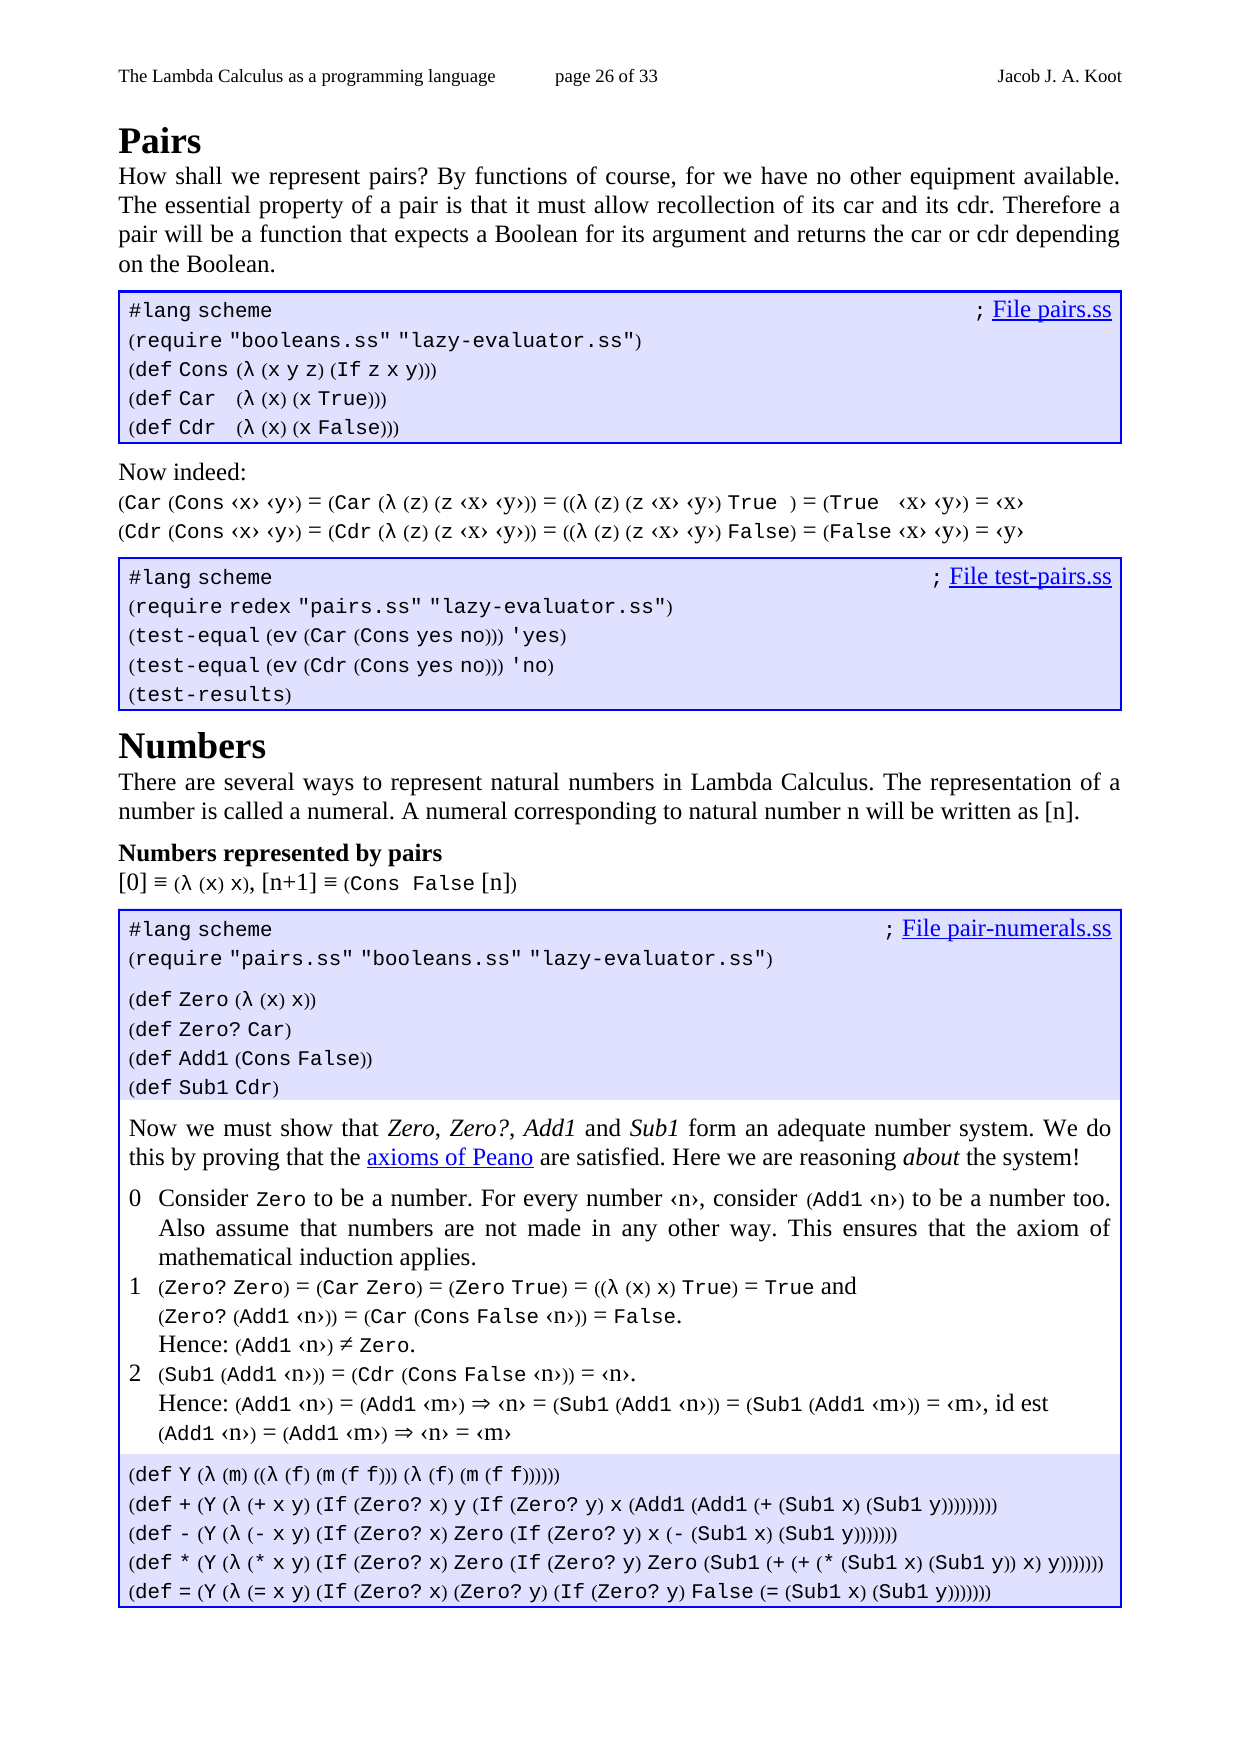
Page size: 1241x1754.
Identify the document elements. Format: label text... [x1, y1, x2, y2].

text (def - (Y (λ (- x y) (If (Zero? x) Zero (If (Zero? y) x (- (Sub1 x) (Sub1 y))))))) [120, 1513, 1120, 1542]
text [0] ≡ (λ (x) x), [n+1] ≡ (Cons False [n]) [118, 867, 1122, 896]
text (test-equal (ev (Cdr (Cons yes no))) 'no) [120, 644, 1120, 674]
text (def Y (λ (m) ((λ (f) (m (f f))) (λ (f) (m (f f)))))) [120, 1454, 1120, 1483]
text (test-equal (ev (Car (Cons yes no))) 'yes) [120, 615, 1120, 644]
text There are several ways to represent natural numbers in Lambda Calculus. The representation of a number is called a numeral. A numeral corresponding to natural number n will be written as [n]. [118, 767, 1122, 825]
text (def + (Y (λ (+ x y) (If (Zero? x) y (If (Zero? y) x (Add1 (Add1 (+ (Sub1 x) (Sub1 y))))))))) [120, 1483, 1120, 1513]
subtitle Numbers [118, 724, 1122, 767]
text (require "booleans.ss" "lazy-evaluator.ss") [120, 319, 1120, 349]
text (require "pairs.ss" "booleans.ss" "lazy-evaluator.ss") [120, 938, 1120, 971]
text #lang scheme ; File pairs.ss [120, 293, 1120, 319]
text #lang scheme ; File test-pairs.ss [120, 559, 1120, 586]
text (def Car (λ (x) (x True))) [120, 378, 1120, 407]
text (def * (Y (λ (* x y) (If (Zero? x) Zero (If (Zero? y) Zero (Sub1 (+ (+ (* (Sub1 x) (Sub1 y)) x) y))))))) [120, 1542, 1120, 1571]
text (def Cons (λ (x y z) (If z x y))) [120, 349, 1120, 378]
text (Cdr (Cons ‹x› ‹y›) = (Cdr (λ (z) (z ‹x› ‹y›)) = ((λ (z) (z ‹x› ‹y›) False) = (False ‹x› ‹y›) = ‹y› [118, 515, 1122, 544]
text 0 Consider Zero to be a number. For every number ‹n›, consider (Add1 ‹n›) to be a number too. Also assume that numbers are not made in any other way. This ensures that the axiom of mathematical induction applies. [120, 1179, 1120, 1267]
text (Zero? (Add1 ‹n›)) = (Car (Cons False ‹n›)) = False. [120, 1296, 1120, 1325]
text 1 (Zero? Zero) = (Car Zero) = (Zero True) = ((λ (x) x) True) = True and [120, 1267, 1120, 1296]
text Hence: (Add1 ‹n›) ≠ Zero. [120, 1325, 1120, 1354]
subtitle Numbers represented by pairs [118, 838, 1122, 867]
text Now indeed: [118, 457, 1122, 486]
text (def Zero? Car) [120, 1008, 1120, 1038]
subtitle Pairs [118, 118, 1122, 161]
text (Add1 ‹n›) = (Add1 ‹m›)  ‹n› = ‹m› [120, 1413, 1120, 1446]
text #lang scheme ; File pair-numerals.ss [120, 911, 1120, 938]
text (def Sub1 Cdr) [120, 1067, 1120, 1100]
text (def = (Y (λ (= x y) (If (Zero? x) (Zero? y) (If (Zero? y) False (= (Sub1 x) (Sub1 y))))))) [120, 1571, 1120, 1606]
text (def Add1 (Cons False)) [120, 1038, 1120, 1067]
text (Car (Cons ‹x› ‹y›) = (Car (λ (z) (z ‹x› ‹y›)) = ((λ (z) (z ‹x› ‹y›) True ) = (True ‹x› ‹y›) = ‹x› [118, 486, 1122, 515]
text How shall we represent pairs? By functions of course, for we have no other equipment available. The essential property of a pair is that it must allow recollection of its car and its cdr. Therefore a pair will be a function that expects a Boolean for its argument and returns the car or cdr depending on the Boolean. [118, 161, 1122, 278]
text 2 (Sub1 (Add1 ‹n›)) = (Cdr (Cons False ‹n›)) = ‹n›. [120, 1354, 1120, 1383]
text #|Now we must show that Zero, Zero?, Add1 and Sub1 form an adequate number system. We do this by proving that the axioms of Peano are satisfied. Here we are reasoning about the system! [120, 1108, 1120, 1171]
text (def Zero (λ (x) x)) [120, 979, 1120, 1008]
text (require redex "pairs.ss" "lazy-evaluator.ss") [120, 586, 1120, 615]
text (test-results) [120, 674, 1120, 709]
text Hence: (Add1 ‹n›) = (Add1 ‹m›)  ‹n› = (Sub1 (Add1 ‹n›)) = (Sub1 (Add1 ‹m›)) = ‹m›, id est [120, 1383, 1120, 1413]
text (def Cdr (λ (x) (x False))) [120, 407, 1120, 442]
